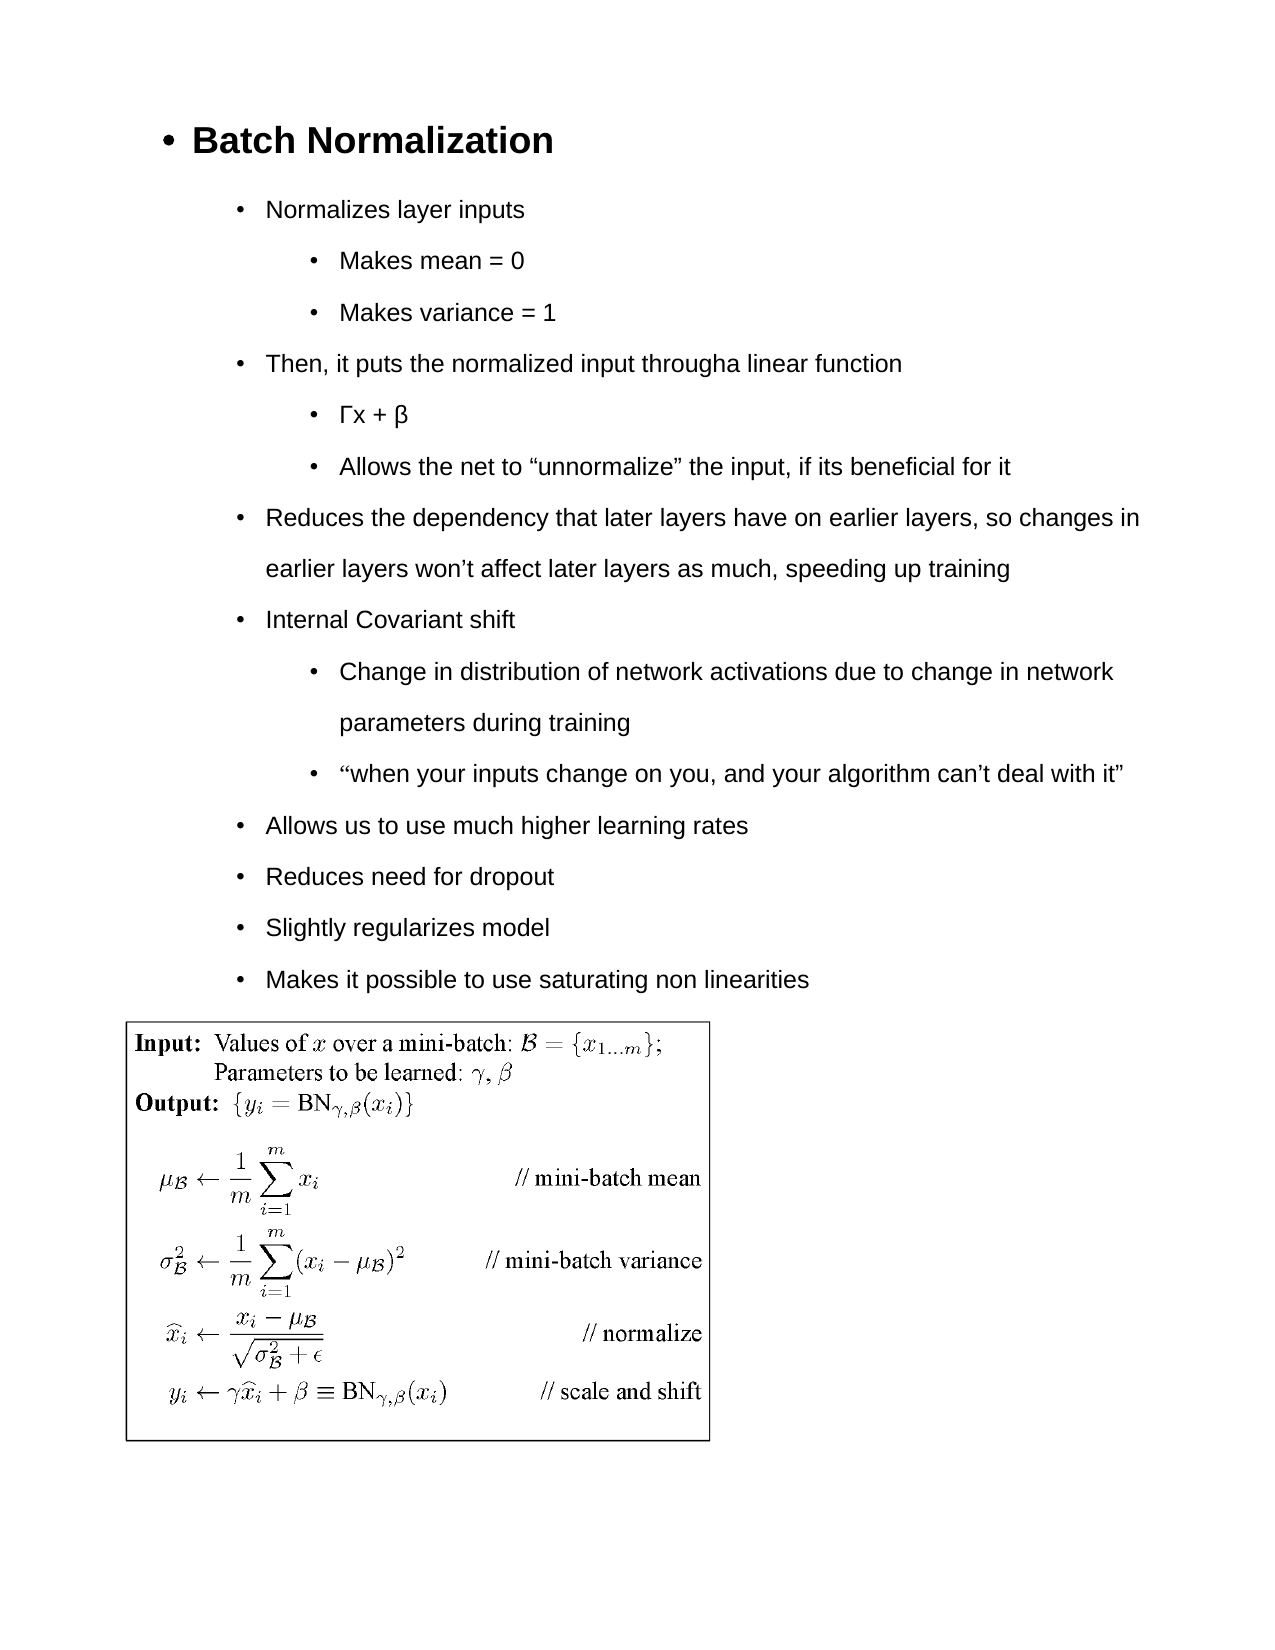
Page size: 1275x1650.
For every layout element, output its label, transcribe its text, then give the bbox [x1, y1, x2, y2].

list Γx + β [309, 400, 1157, 429]
list Reduces need for dropout [236, 862, 1157, 891]
list Allows us to use much higher learning rates [236, 811, 1157, 839]
list Change in distribution of network activations due to change in network parameters during training [309, 657, 1157, 737]
list Makes it possible to use saturating non linearities [236, 965, 1157, 993]
list Reduces the dependency that later layers have on earlier layers, so changes in earlier layers won’t affect later layers as much, speeding up training [236, 503, 1157, 583]
list “when your inputs change on you, and your algorithm can’t deal with it” [309, 759, 1157, 788]
picture [118, 1016, 713, 1445]
list Normalizes layer inputs [236, 195, 1157, 224]
list Makes variance = 1 [309, 298, 1157, 327]
list Allows the net to “unnormalize” the input, if its beneficial for it [309, 452, 1157, 481]
list Internal Covariant shift [236, 606, 1157, 634]
list Then, it puts the normalized input througha linear function [236, 349, 1157, 378]
list Batch Normalization [162, 118, 1157, 161]
list Makes mean = 0 [309, 246, 1157, 275]
list Slightly regularizes model [236, 913, 1157, 942]
